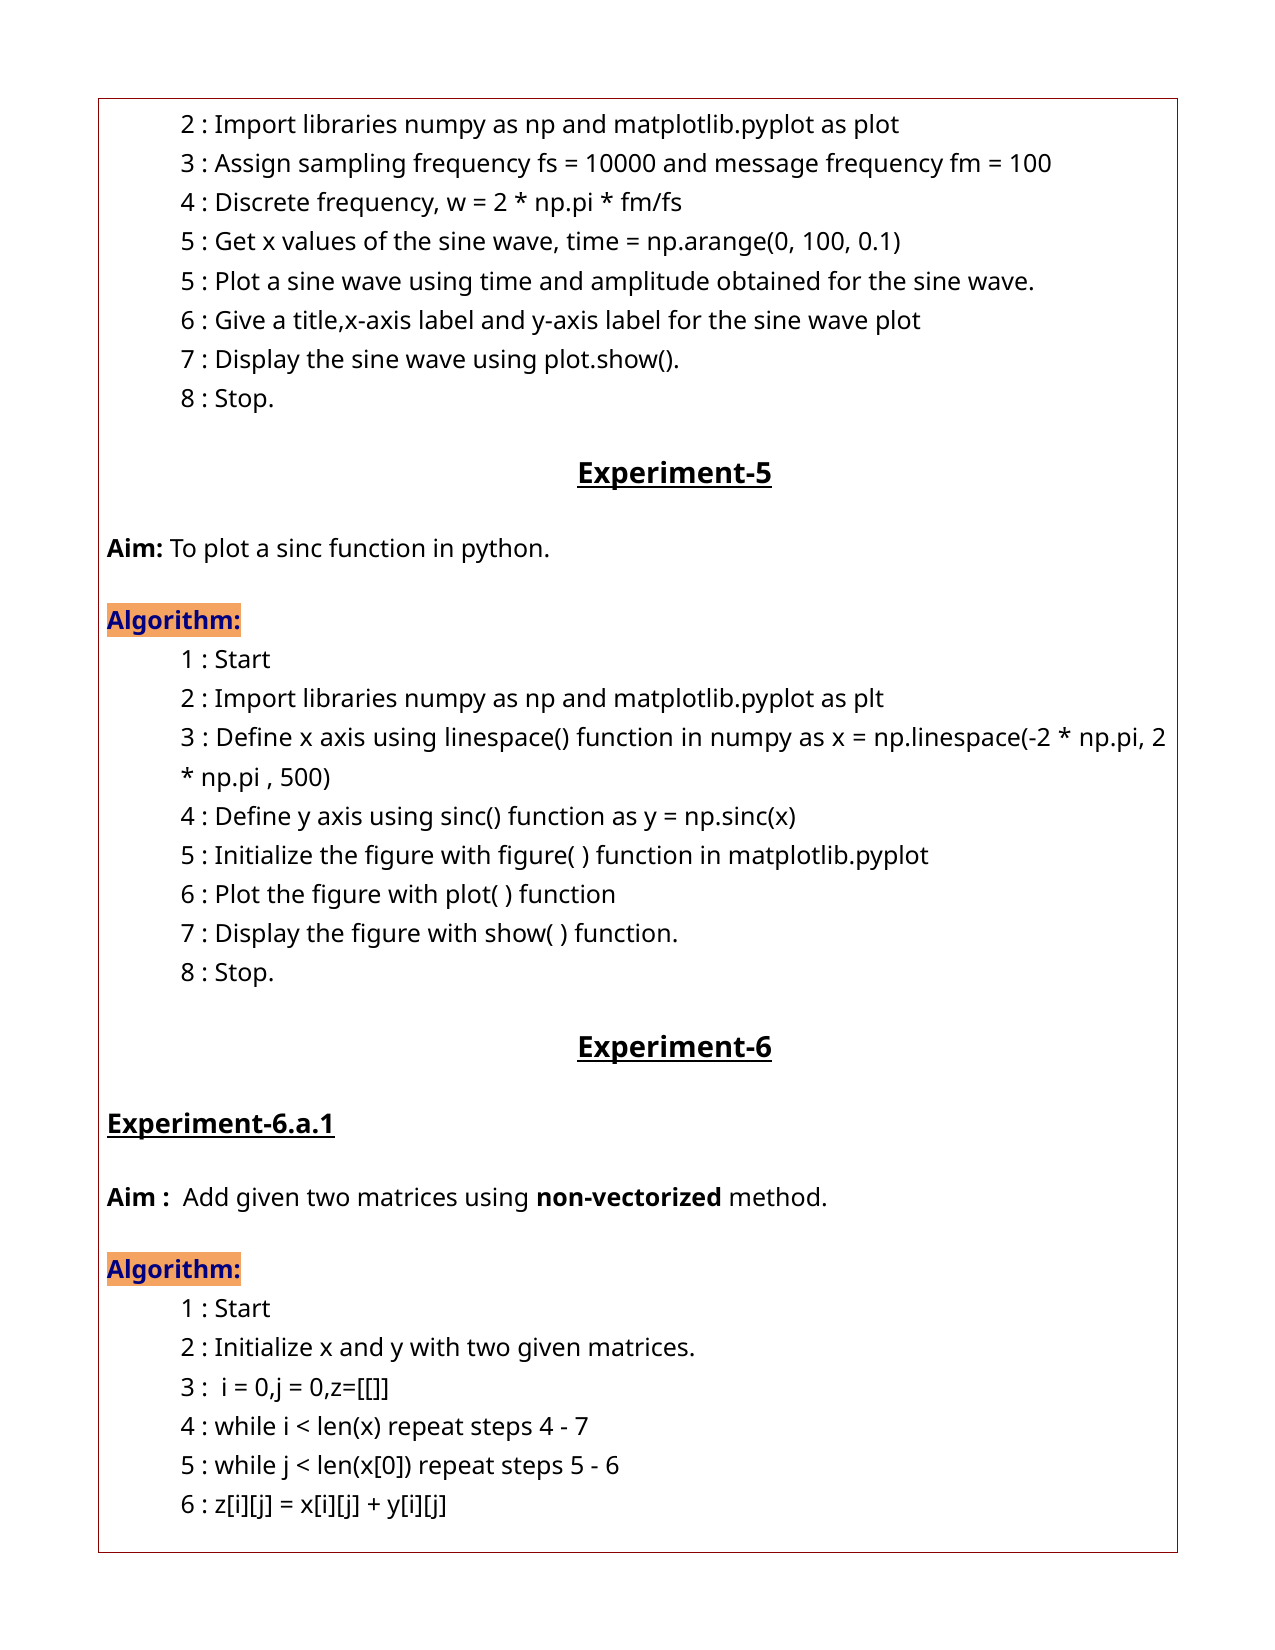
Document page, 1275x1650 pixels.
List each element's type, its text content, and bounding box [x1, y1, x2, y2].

text Aim: To plot a sinc function in python. [107, 531, 1168, 565]
text 2 : Initialize x and y with two given matrices. [180, 1330, 1168, 1364]
text Aim : Add given two matrices using non-vectorized method. [107, 1180, 1168, 1214]
text 4 : Define y axis using sinc() function as y = np.sinc(x) [180, 798, 1168, 832]
text 5 : while j < len(x[0]) repeat steps 5 - 6 [180, 1448, 1168, 1482]
text 6 : z[i][j] = x[i][j] + y[i][j] [180, 1487, 1168, 1521]
text Algorithm: [107, 1252, 1168, 1286]
text 4 : while i < len(x) repeat steps 4 - 7 [180, 1408, 1168, 1442]
text 7 : Display the figure with show( ) function. [180, 916, 1168, 950]
text Algorithm: [107, 602, 1168, 637]
text 3 : Assign sampling frequency fs = 10000 and message frequency fm = 100 [180, 146, 1168, 180]
text 2 : Import libraries numpy as np and matplotlib.pyplot as plt [180, 681, 1168, 715]
text 8 : Stop. [180, 955, 1168, 989]
text 5 : Get x values of the sine wave, time = np.arange(0, 100, 0.1) [180, 224, 1168, 258]
text 3 : Define x axis using linespace() function in numpy as x = np.linespace(-2 * np.pi, 2 * np.pi , 500) [180, 720, 1168, 793]
text Experiment-5 [180, 452, 1168, 492]
text 5 : Initialize the figure with figure( ) function in matplotlib.pyplot [180, 837, 1168, 872]
text 2 : Import libraries numpy as np and matplotlib.pyplot as plot [180, 107, 1168, 141]
text 1 : Start [180, 1291, 1168, 1325]
text 6 : Give a title,x-axis label and y-axis label for the sine wave plot [180, 302, 1168, 336]
text 1 : Start [180, 642, 1168, 676]
text 7 : Display the sine wave using plot.show(). [180, 342, 1168, 376]
text 8 : Stop. [180, 381, 1168, 415]
text Experiment-6 [180, 1027, 1168, 1066]
text 6 : Plot the figure with plot( ) function [180, 877, 1168, 911]
text 4 : Discrete frequency, w = 2 * np.pi * fm/fs [180, 185, 1168, 219]
text 5 : Plot a sine wave using time and amplitude obtained for the sine wave. [180, 263, 1168, 297]
text 3 : i = 0,j = 0,z=[[]] [180, 1369, 1168, 1403]
text Experiment-6.a.1 [107, 1105, 1168, 1142]
